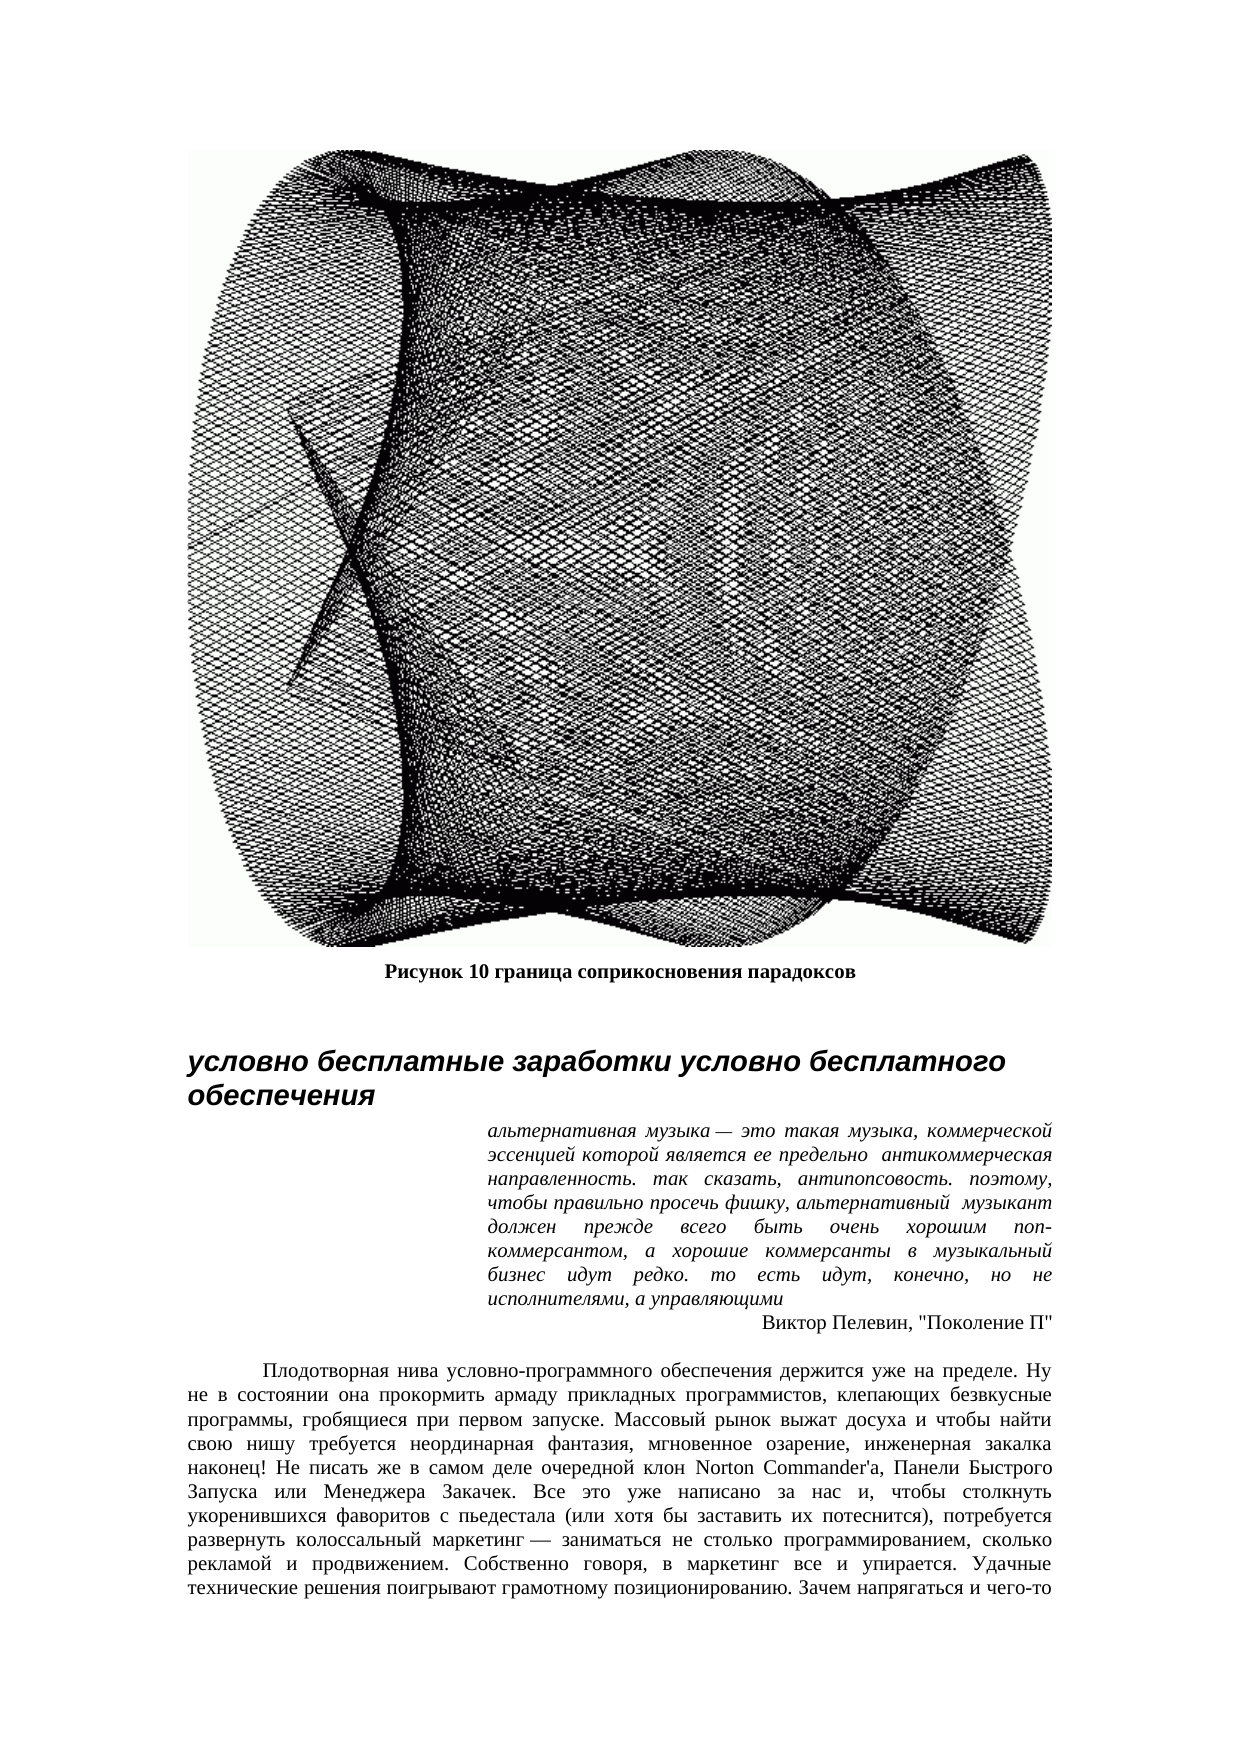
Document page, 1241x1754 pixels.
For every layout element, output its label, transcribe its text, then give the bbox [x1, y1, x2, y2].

subtitle условно бесплатные заработки условно бесплатного обеспечения [187, 1044, 1053, 1111]
text Рисунок 10 граница соприкосновения парадоксов [187, 959, 1053, 983]
text Плодотворная нива условно-программного обеспечения держится уже на пределе. Ну не в состоянии она прокормить армаду прикладных программистов, клепающих безвкусные программы, гробящиеся при первом запуске. Массовый рынок выжат досуха и чтобы найти свою нишу требуется неординарная фантазия, мгновенное озарение, инженерная закалка наконец! Не писать же в самом деле очередной клон Norton Commander'а, Панели Быстрого Запуска или Менеджера Закачек. Все это уже написано за нас и, чтобы столкнуть укоренившихся фаворитов с пьедестала (или хотя бы заставить их потеснится), потребуется развернуть колоссальный маркетинг — заниматься не столько программированием, сколько рекламой и продвижением. Собственно говоря, в маркетинг все и упирается. Удачные технические решения поигрывают грамотному позиционированию. Зачем напрягаться и чего-то [187, 1358, 1053, 1599]
picture [187, 150, 1052, 947]
text альтернативная музыка — это такая музыка, коммерческой эссенцией которой является ее предельно антикоммерческая направленность. так сказать, антипопсовость. поэтому, чтобы правильно просечь фишку, альтернативный музыкант должен прежде всего быть очень хорошим поп-коммерсантом, а хорошие коммерсанты в музыкальный бизнес идут редко. то есть идут, конечно, но не исполнителями, а управляющими [487, 1118, 1053, 1310]
text Виктор Пелевин, "Поколение П" [187, 1310, 1053, 1334]
